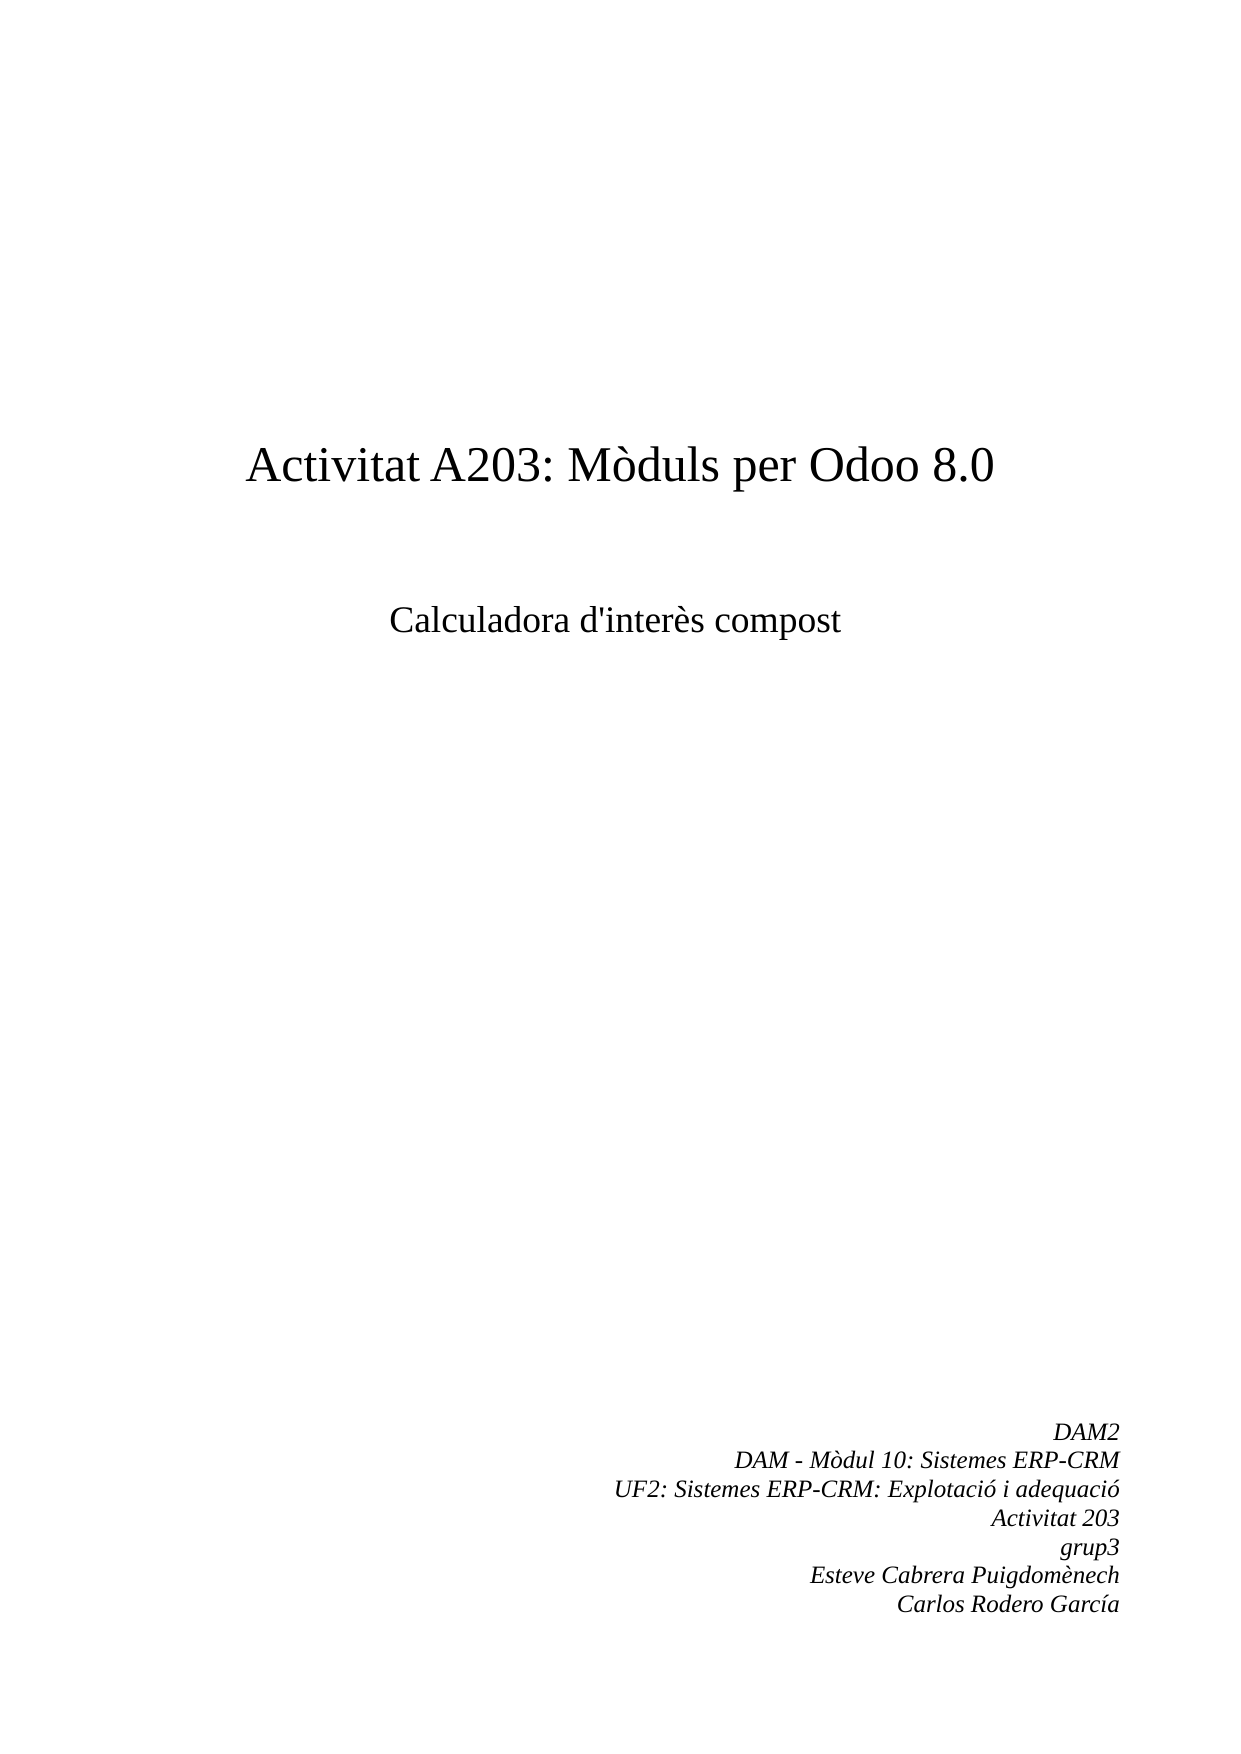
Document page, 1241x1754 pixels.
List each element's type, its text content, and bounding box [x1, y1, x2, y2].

text Activitat A203: Mòduls per Odoo 8.0 [118, 434, 1122, 492]
text Activitat 203 [118, 1503, 1122, 1532]
text DAM2 [118, 1417, 1122, 1445]
text Calculadora d'interès compost [118, 597, 1122, 640]
text Carlos Rodero García [118, 1589, 1122, 1618]
text UF2: Sistemes ERP-CRM: Explotació i adequació [118, 1474, 1122, 1503]
text DAM - Mòdul 10: Sistemes ERP-CRM [118, 1445, 1122, 1474]
text Esteve Cabrera Puigdomènech [118, 1560, 1122, 1589]
text grup3 [118, 1532, 1122, 1560]
